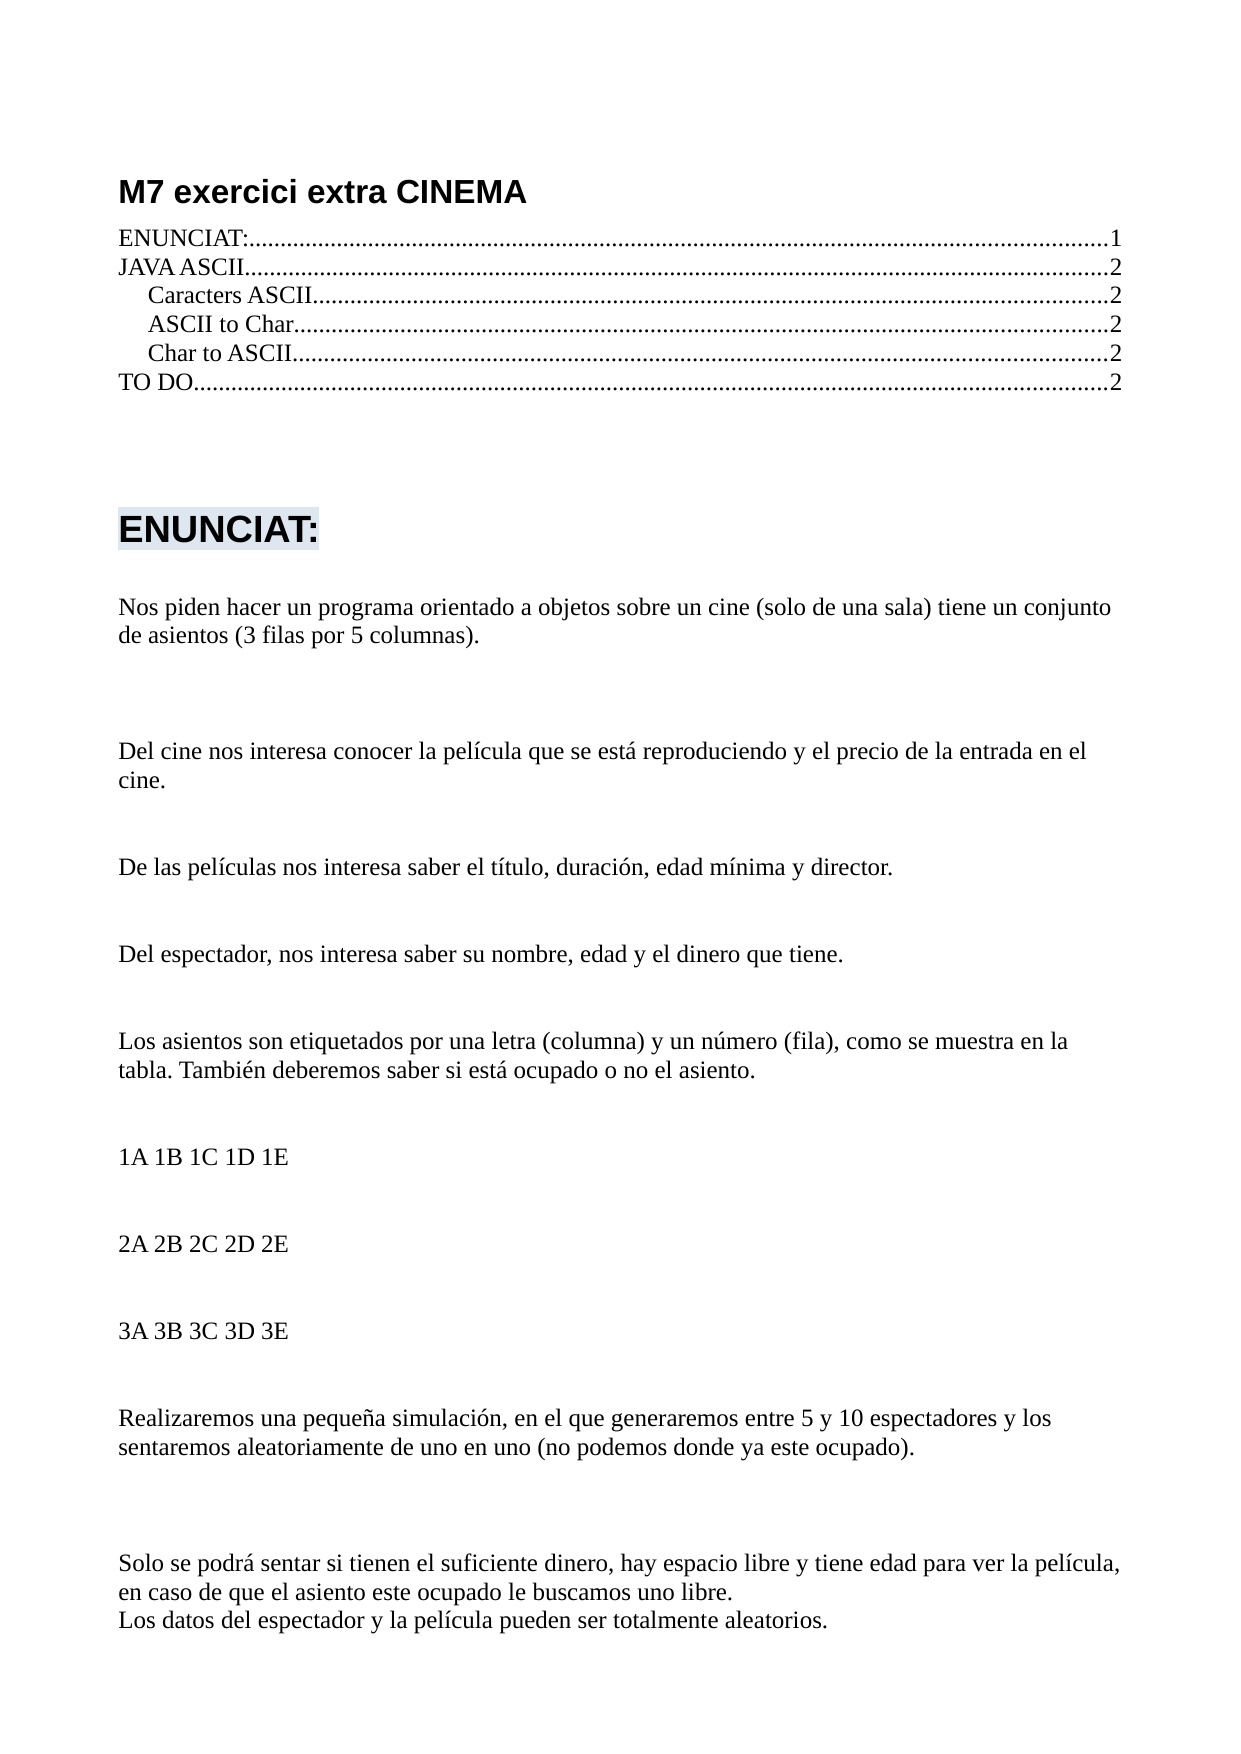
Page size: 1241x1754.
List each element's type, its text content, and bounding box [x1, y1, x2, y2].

text 1A 1B 1C 1D 1E [118, 1142, 1122, 1171]
text Realizaremos una pequeña simulación, en el que generaremos entre 5 y 10 espectadores y los sentaremos aleatoriamente de uno en uno (no podemos donde ya este ocupado). [118, 1403, 1122, 1490]
text JAVA ASCII 2 [118, 252, 1122, 280]
text TO DO 2 [118, 367, 1122, 395]
text Solo se podrá sentar si tienen el suficiente dinero, hay espacio libre y tiene edad para ver la película, en caso de que el asiento este ocupado le buscamos uno libre. Los datos del espectador y la película pueden ser totalmente aleatorios. [118, 1548, 1122, 1634]
subtitle ENUNCIAT: [118, 507, 1122, 550]
text ENUNCIAT: 1 [118, 223, 1122, 252]
text Nos piden hacer un programa orientado a objetos sobre un cine (solo de una sala) tiene un conjunto de asientos (3 filas por 5 columnas). [118, 592, 1122, 649]
text 3A 3B 3C 3D 3E [118, 1316, 1122, 1345]
text 2A 2B 2C 2D 2E [118, 1229, 1122, 1258]
subtitle M7 exercici extra CINEMA [118, 172, 1122, 210]
text Del espectador, nos interesa saber su nombre, edad y el dinero que tiene. [118, 939, 1122, 968]
text Los asientos son etiquetados por una letra (columna) y un número (fila), como se muestra en la tabla. También deberemos saber si está ocupado o no el asiento. [118, 1026, 1122, 1084]
text Caracters ASCII 2 [148, 280, 1122, 309]
text ASCII to Char 2 [148, 309, 1122, 338]
text De las películas nos interesa saber el título, duración, edad mínima y director. [118, 852, 1122, 881]
text Del cine nos interesa conocer la película que se está reproduciendo y el precio de la entrada en el cine. [118, 708, 1122, 794]
text Char to ASCII 2 [148, 338, 1122, 367]
